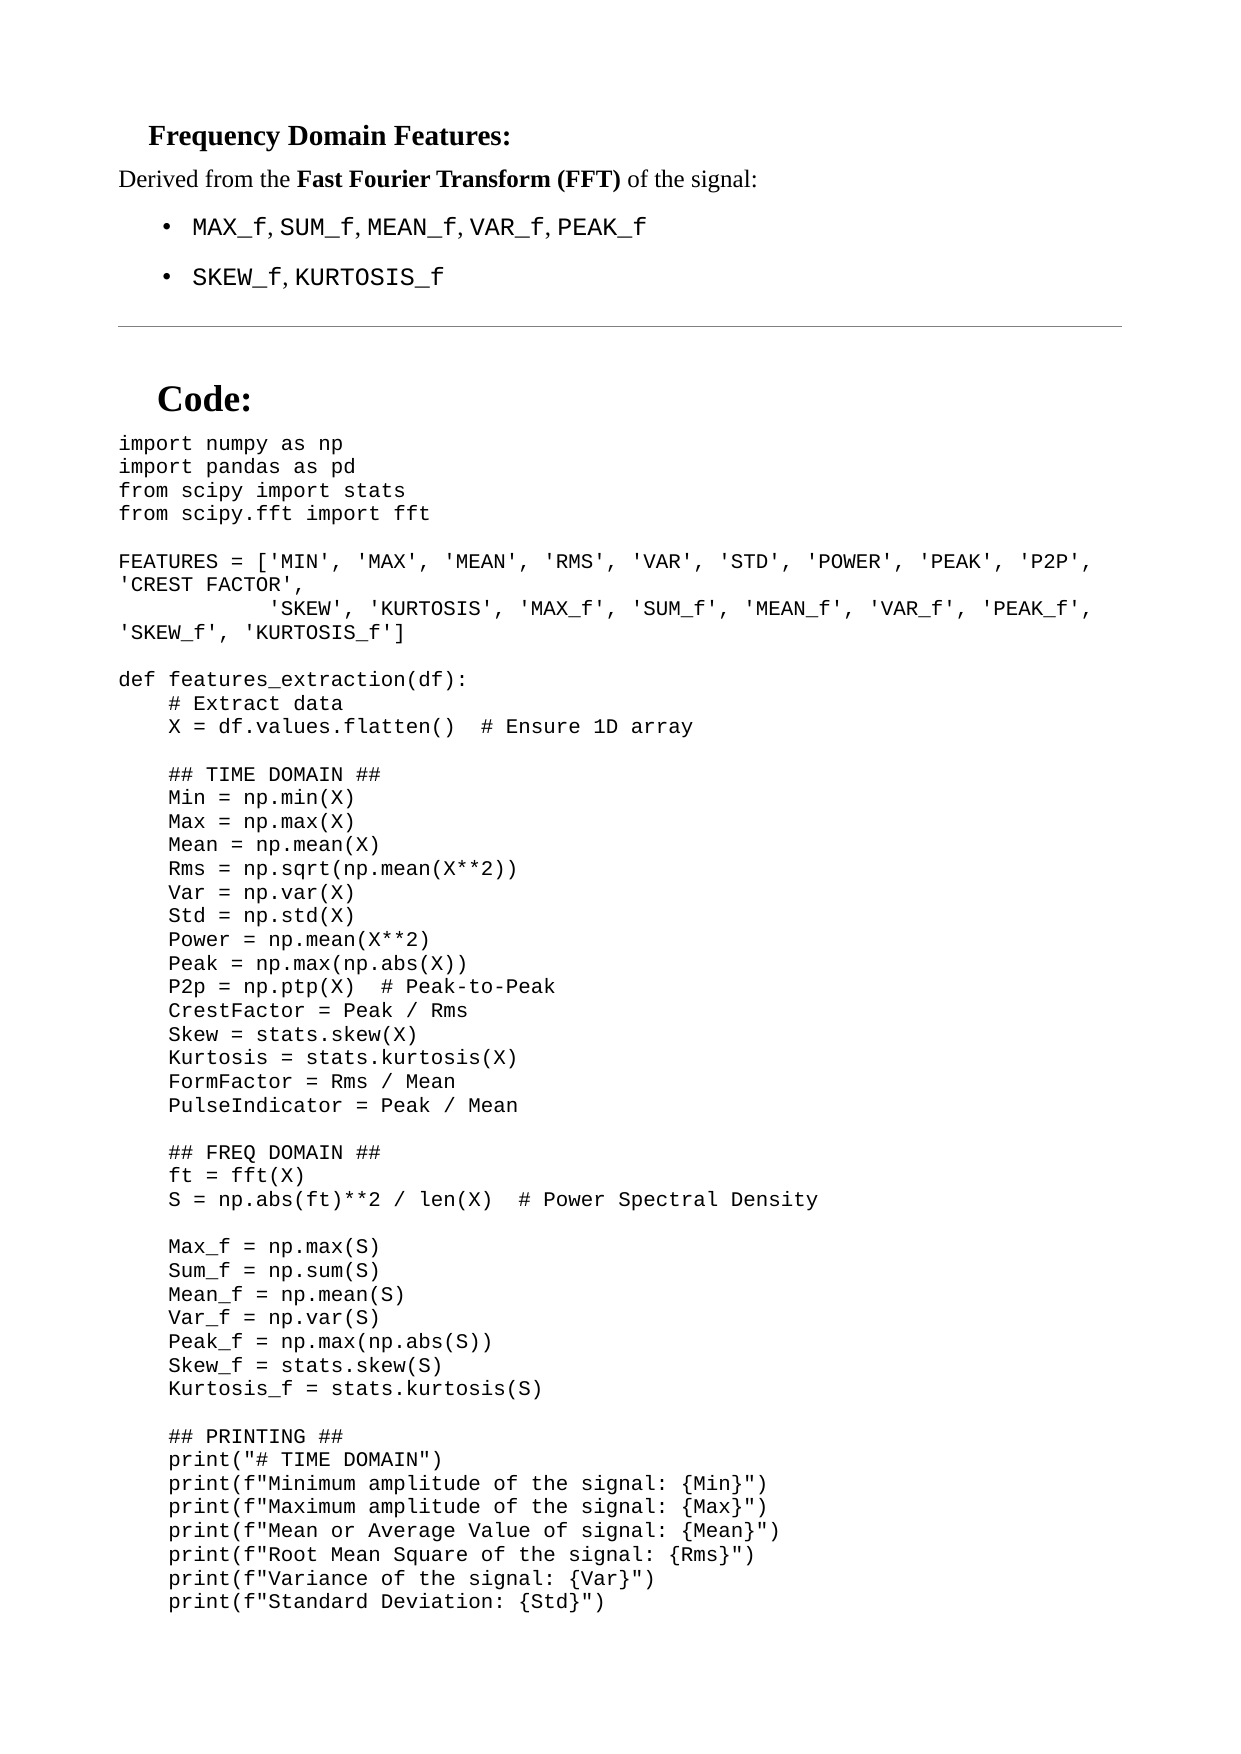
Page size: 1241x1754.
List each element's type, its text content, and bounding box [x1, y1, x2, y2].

text 'SKEW', 'KURTOSIS', 'MAX_f', 'SUM_f', 'MEAN_f', 'VAR_f', 'PEAK_f', 'SKEW_f', 'KURTOSIS_f'] [118, 598, 1122, 645]
text Peak_f = np.max(np.abs(S)) [118, 1331, 1122, 1355]
text S = np.abs(ft)**2 / len(X) # Power Spectral Density [118, 1189, 1122, 1213]
text Kurtosis = stats.kurtosis(X) [118, 1047, 1122, 1071]
text Std = np.std(X) [118, 905, 1122, 929]
text Derived from the Fast Fourier Transform (FFT) of the signal: [118, 164, 1122, 193]
list MAX_f, SUM_f, MEAN_f, VAR_f, PEAK_f [162, 212, 1122, 243]
text def features_extraction(df): [118, 669, 1122, 693]
text print(f"Root Mean Square of the signal: {Rms}") [118, 1544, 1122, 1567]
text Peak = np.max(np.abs(X)) [118, 953, 1122, 976]
text print("# TIME DOMAIN") [118, 1449, 1122, 1473]
text ## PRINTING ## [118, 1426, 1122, 1449]
text FormFactor = Rms / Mean [118, 1071, 1122, 1094]
text Max = np.max(X) [118, 811, 1122, 834]
text Mean = np.mean(X) [118, 834, 1122, 858]
text Var = np.var(X) [118, 882, 1122, 905]
text import pandas as pd [118, 456, 1122, 480]
text Mean_f = np.mean(S) [118, 1284, 1122, 1307]
text P2p = np.ptp(X) # Peak-to-Peak [118, 976, 1122, 1000]
text X = df.values.flatten() # Ensure 1D array [118, 716, 1122, 740]
text import numpy as np [118, 432, 1122, 456]
text FEATURES = ['MIN', 'MAX', 'MEAN', 'RMS', 'VAR', 'STD', 'POWER', 'PEAK', 'P2P', 'CREST FACTOR', [118, 551, 1122, 598]
text # Extract data [118, 693, 1122, 716]
text Min = np.min(X) [118, 787, 1122, 811]
text Rms = np.sqrt(np.mean(X**2)) [118, 858, 1122, 882]
text CrestFactor = Peak / Rms [118, 1000, 1122, 1024]
text from scipy import stats [118, 480, 1122, 503]
text print(f"Mean or Average Value of signal: {Mean}") [118, 1520, 1122, 1544]
text from scipy.fft import fft [118, 503, 1122, 527]
subtitle 🔹 Frequency Domain Features: [118, 118, 1122, 152]
text Var_f = np.var(S) [118, 1307, 1122, 1331]
text PulseIndicator = Peak / Mean [118, 1094, 1122, 1118]
text print(f"Maximum amplitude of the signal: {Max}") [118, 1497, 1122, 1520]
text Power = np.mean(X**2) [118, 929, 1122, 953]
text Kurtosis_f = stats.kurtosis(S) [118, 1378, 1122, 1402]
text print(f"Standard Deviation: {Std}") [118, 1591, 1122, 1615]
list SKEW_f, KURTOSIS_f [162, 262, 1122, 293]
text ft = fft(X) [118, 1166, 1122, 1189]
text Skew_f = stats.skew(S) [118, 1355, 1122, 1378]
subtitle 🧠 Code: [118, 377, 1122, 420]
text ## TIME DOMAIN ## [118, 763, 1122, 787]
text Max_f = np.max(S) [118, 1236, 1122, 1260]
text print(f"Variance of the signal: {Var}") [118, 1567, 1122, 1591]
text Skew = stats.skew(X) [118, 1024, 1122, 1047]
text Sum_f = np.sum(S) [118, 1260, 1122, 1284]
text print(f"Minimum amplitude of the signal: {Min}") [118, 1473, 1122, 1497]
text ## FREQ DOMAIN ## [118, 1142, 1122, 1166]
